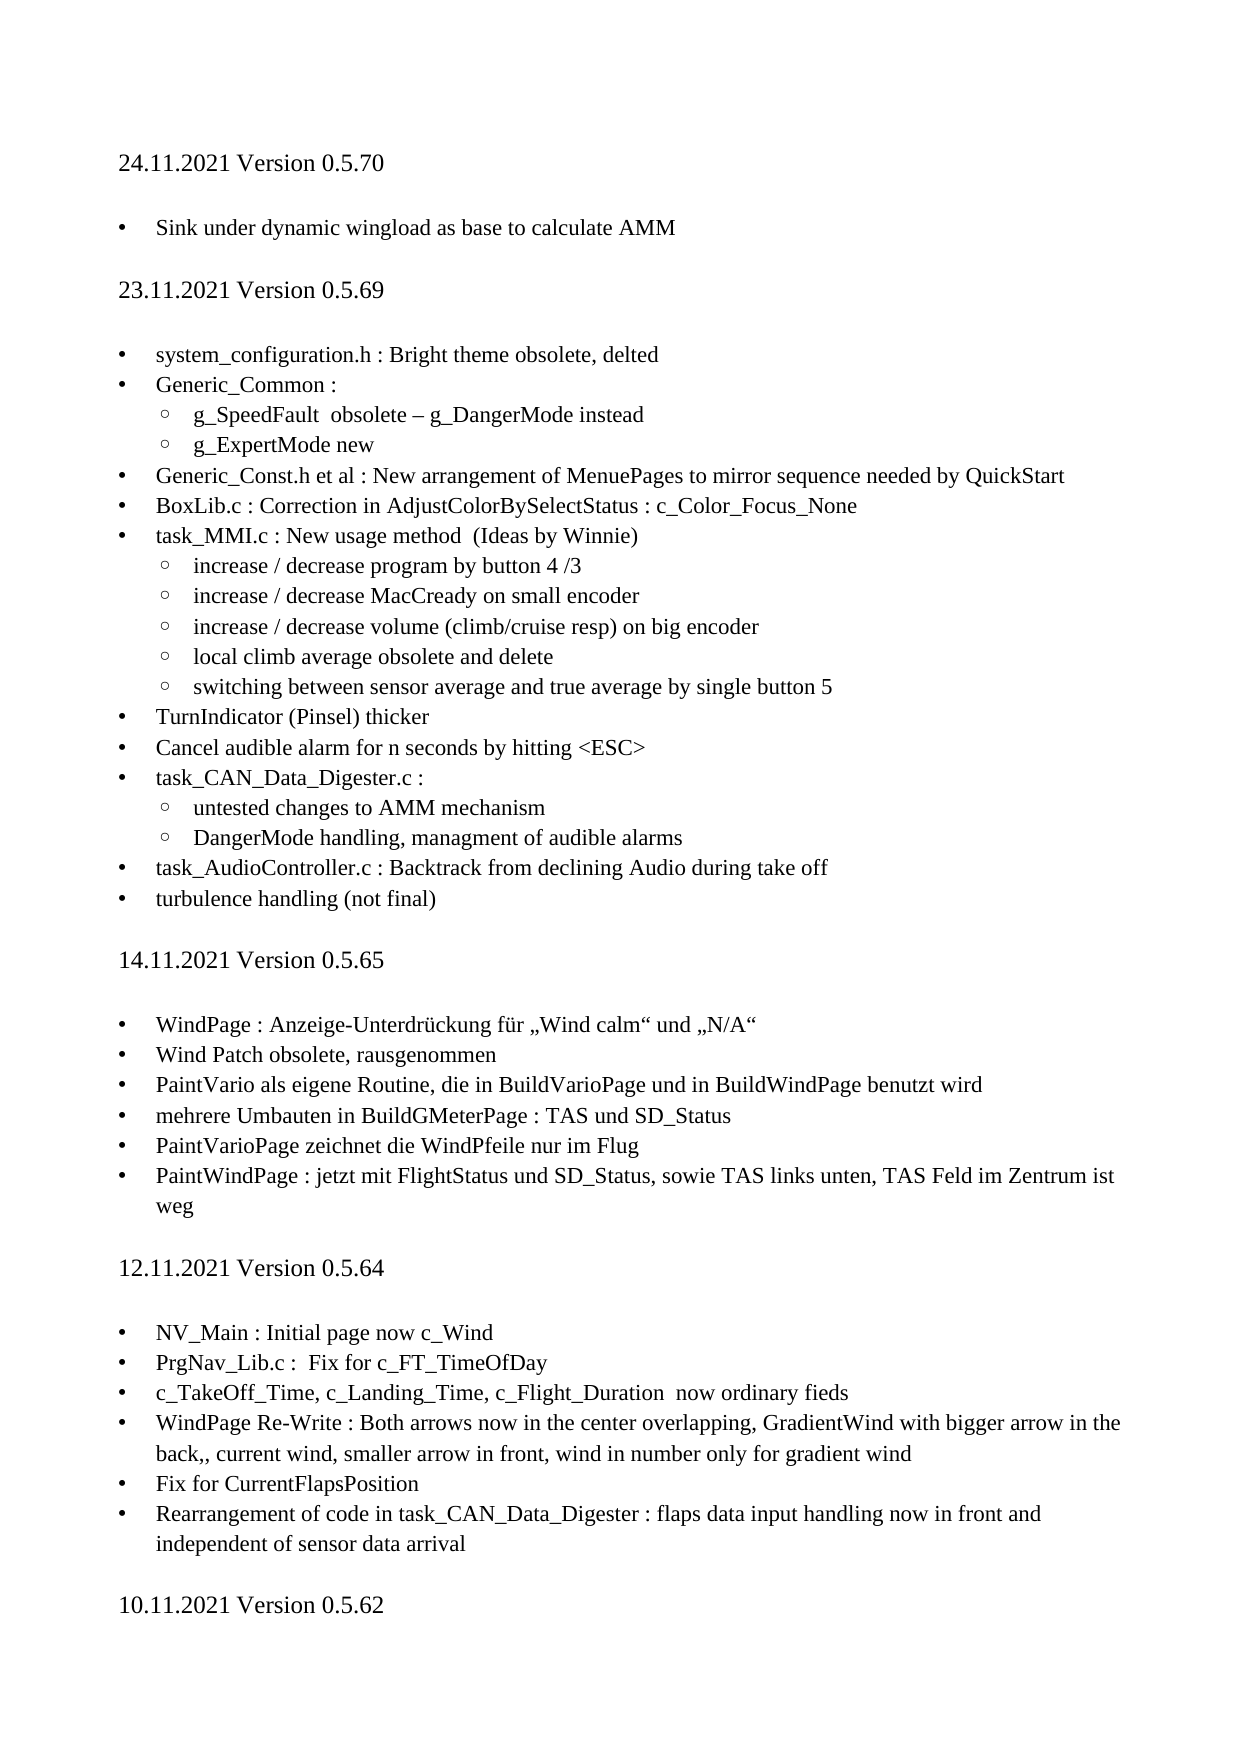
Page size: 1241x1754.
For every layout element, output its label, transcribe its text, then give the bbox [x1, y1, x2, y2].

list task_MMI.c : New usage method (Ideas by Winnie) [118, 522, 1122, 548]
list TurnIndicator (Pinsel) thicker [118, 703, 1122, 730]
text 23.11.2021 Version 0.5.69 [118, 275, 1122, 303]
text 14.11.2021 Version 0.5.65 [118, 945, 1122, 974]
list WindPage Re-Write : Both arrows now in the center overlapping, GradientWind with bigger arrow in the back,, current wind, smaller arrow in front, wind in number only for gradient wind [118, 1409, 1122, 1466]
list Sink under dynamic wingload as base to calculate AMM [118, 214, 1122, 241]
list BoxLib.c : Correction in AdjustColorBySelectStatus : c_Color_Focus_None [118, 492, 1122, 518]
list system_configuration.h : Bright theme obsolete, delted [118, 341, 1122, 367]
list PaintWindPage : jetzt mit FlightStatus und SD_Status, sowie TAS links unten, TAS Feld im Zentrum ist weg [118, 1162, 1122, 1219]
list Rearrangement of code in task_CAN_Data_Digester : flaps data input handling now in front and independent of sensor data arrival [118, 1500, 1122, 1557]
list Cancel audible alarm for n seconds by hitting <ESC> [118, 733, 1122, 760]
list c_TakeOff_Time, c_Landing_Time, c_Flight_Duration now ordinary fieds [118, 1379, 1122, 1406]
list Generic_Const.h et al : New arrangement of MenuePages to mirror sequence needed by QuickStart [118, 462, 1122, 488]
list WindPage : Anzeige-Unterdrückung für „Wind calm“ und „N/A“ [118, 1011, 1122, 1037]
list PaintVarioPage zeichnet die WindPfeile nur im Flug [118, 1132, 1122, 1158]
text 12.11.2021 Version 0.5.64 [118, 1253, 1122, 1281]
list g_ExpertMode new [156, 431, 1122, 458]
list task_CAN_Data_Digester.c : [118, 764, 1122, 790]
list Fix for CurrentFlapsPosition [118, 1470, 1122, 1496]
list Generic_Common : [118, 371, 1122, 397]
list NV_Main : Initial page now c_Wind [118, 1319, 1122, 1345]
list task_AudioController.c : Backtrack from declining Audio during take off [118, 854, 1122, 881]
list increase / decrease program by button 4 /3 [156, 552, 1122, 579]
list local climb average obsolete and delete [156, 643, 1122, 669]
list switching between sensor average and true average by single button 5 [156, 673, 1122, 699]
list DangerMode handling, managment of audible alarms [156, 824, 1122, 851]
list untested changes to AMM mechanism [156, 794, 1122, 820]
text 24.11.2021 Version 0.5.70 [118, 148, 1122, 177]
list increase / decrease MacCready on small encoder [156, 582, 1122, 609]
list Wind Patch obsolete, rausgenommen [118, 1041, 1122, 1068]
text 10.11.2021 Version 0.5.62 [118, 1591, 1122, 1619]
list turbulence handling (not final) [118, 884, 1122, 911]
list increase / decrease volume (climb/cruise resp) on big encoder [156, 613, 1122, 639]
list PrgNav_Lib.c : Fix for c_FT_TimeOfDay [118, 1349, 1122, 1375]
list g_SpeedFault obsolete – g_DangerMode instead [156, 401, 1122, 428]
list PaintVario als eigene Routine, die in BuildVarioPage und in BuildWindPage benutzt wird [118, 1071, 1122, 1098]
list mehrere Umbauten in BuildGMeterPage : TAS und SD_Status [118, 1102, 1122, 1128]
